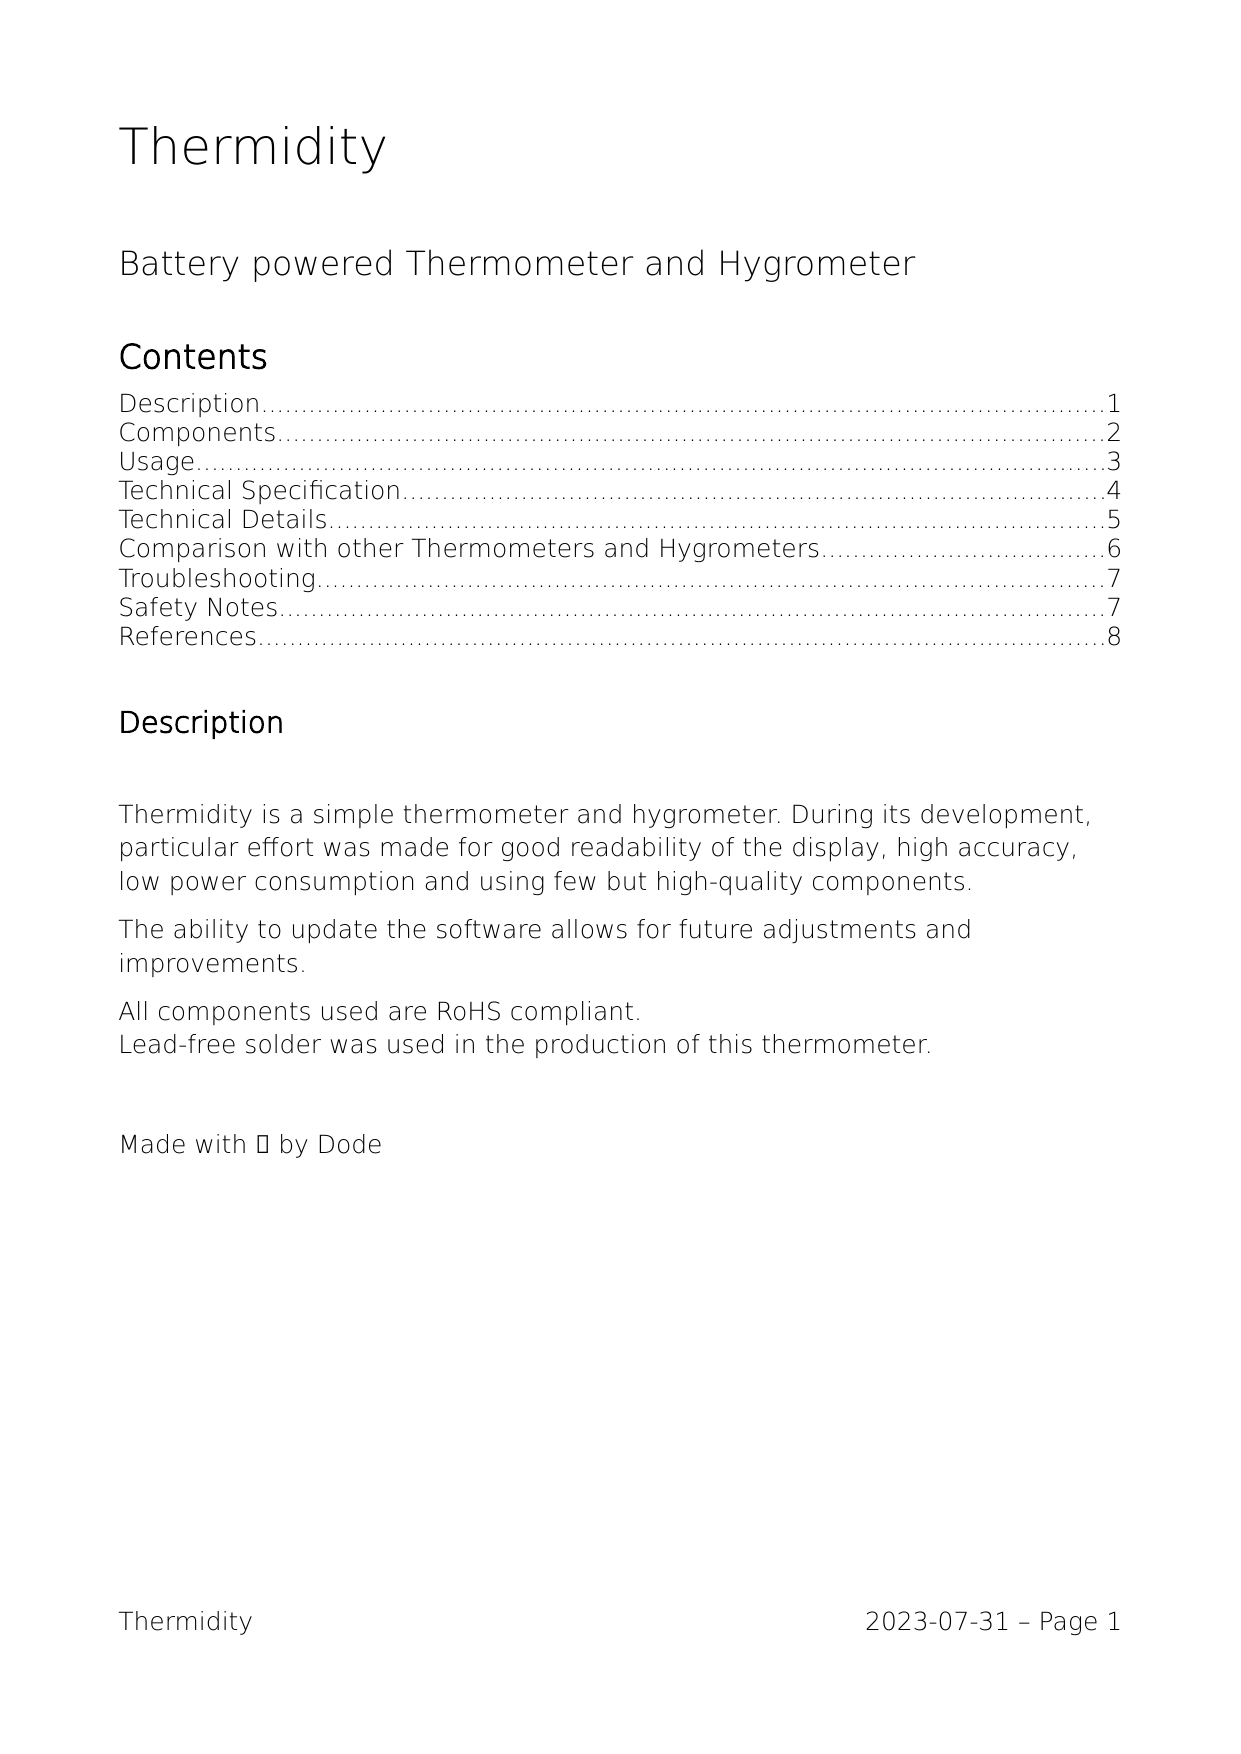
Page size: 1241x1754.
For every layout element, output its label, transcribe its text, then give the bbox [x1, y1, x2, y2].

text Components 2 [118, 418, 1122, 447]
text Technical Specification 4 [118, 476, 1122, 505]
text All components used are RoHS compliant. Lead-free solder was used in the production of this thermometer. [118, 997, 1122, 1059]
text Usage 3 [118, 447, 1122, 476]
text Made with 💜 by Dode [118, 1127, 1122, 1161]
text References 8 [118, 622, 1122, 651]
subtitle Description [118, 705, 1122, 739]
text Thermidity [118, 118, 1122, 176]
text Safety Notes 7 [118, 593, 1122, 622]
subtitle Contents [118, 337, 1122, 376]
text Thermidity is a simple thermometer and hygrometer. During its development, particular effort was made for good readability of the display, high accuracy, low power consumption and using few but high-quality components. [118, 800, 1122, 896]
text Technical Details 5 [118, 505, 1122, 534]
text Description 1 [118, 389, 1122, 418]
text The ability to update the software allows for future adjustments and improvements. [118, 915, 1122, 978]
text Battery powered Thermometer and Hygrometer [118, 244, 1122, 283]
text Troubleshooting 7 [118, 564, 1122, 593]
text Comparison with other Thermometers and Hygrometers 6 [118, 534, 1122, 564]
